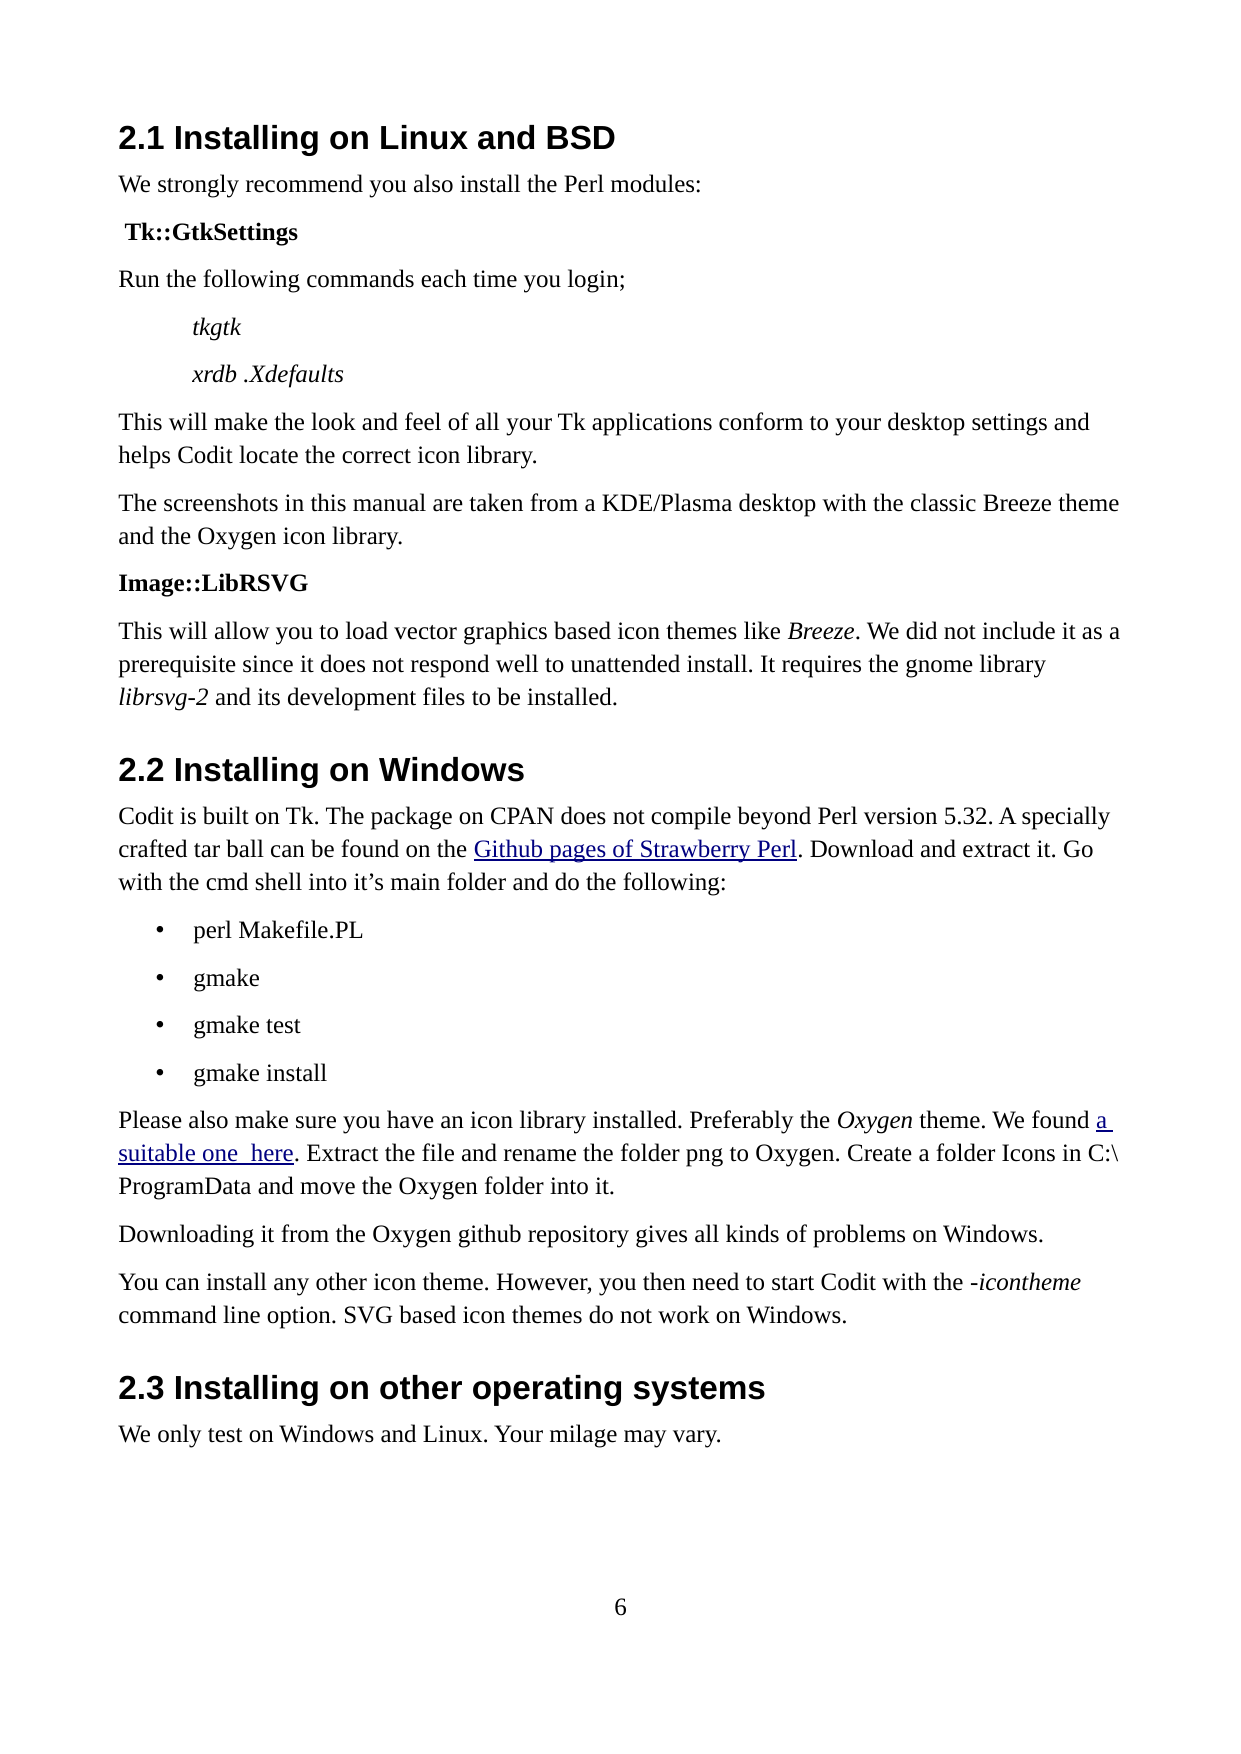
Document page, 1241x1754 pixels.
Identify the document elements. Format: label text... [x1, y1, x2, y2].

list gmake install [156, 1058, 1122, 1087]
text tkgtk [118, 312, 1122, 341]
text Downloading it from the Oxygen github repository gives all kinds of problems on Windows. [118, 1219, 1122, 1248]
text Please also make sure you have an icon library installed. Preferably the Oxygen theme. We found a suitable one here. Extract the file and rename the folder png to Oxygen. Create a folder Icons in C:\ProgramData and move the Oxygen folder into it. [118, 1105, 1122, 1200]
text This will make the look and feel of all your Tk applications conform to your desktop settings and helps Codit locate the correct icon library. [118, 407, 1122, 469]
subtitle 2.1 Installing on Linux and BSD [118, 118, 1122, 157]
text You can install any other icon theme. However, you then need to start Codit with the -icontheme command line option. SVG based icon themes do not work on Windows. [118, 1267, 1122, 1328]
text Run the following commands each time you login; [118, 264, 1122, 293]
text We strongly recommend you also install the Perl modules: [118, 169, 1122, 198]
subtitle 2.2 Installing on Windows [118, 750, 1122, 789]
text xrdb .Xdefaults [118, 359, 1122, 388]
text This will allow you to load vector graphics based icon themes like Breeze. We did not include it as a prerequisite since it does not respond well to unattended install. It requires the gnome library librsvg-2 and its development files to be installed. [118, 616, 1122, 711]
text We only test on Windows and Linux. Your milage may vary. [118, 1419, 1122, 1448]
text Codit is built on Tk. The package on CPAN does not compile beyond Perl version 5.32. A specially crafted tar ball can be found on the Github pages of Strawberry Perl. Download and extract it. Go with the cmd shell into it’s main folder and do the following: [118, 801, 1122, 896]
text Tk::GtkSettings [118, 217, 1122, 245]
list gmake [156, 963, 1122, 991]
list perl Makefile.PL [156, 915, 1122, 944]
text Image::LibRSVG [118, 568, 1122, 597]
subtitle 2.3 Installing on other operating systems [118, 1368, 1122, 1407]
text The screenshots in this manual are taken from a KDE/Plasma desktop with the classic Breeze theme and the Oxygen icon library. [118, 488, 1122, 549]
list gmake test [156, 1010, 1122, 1039]
